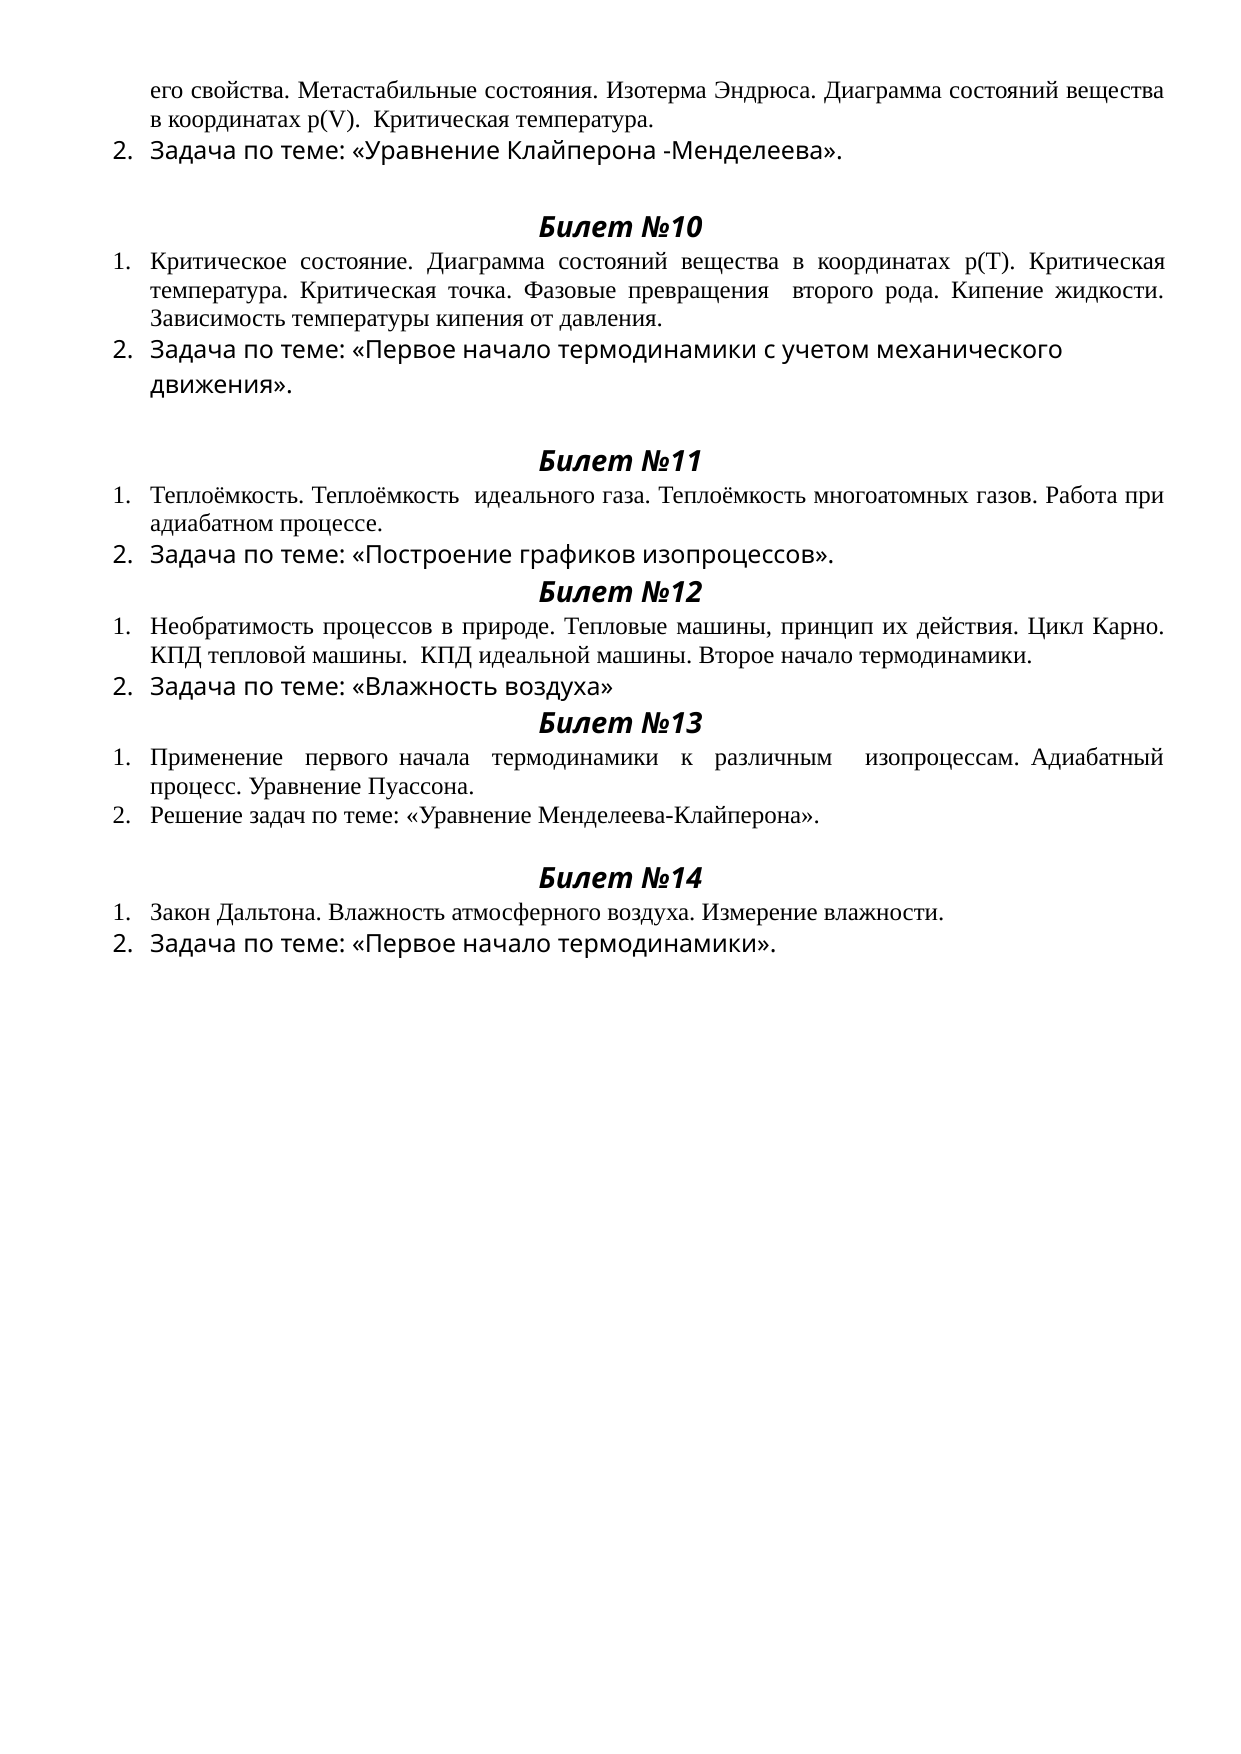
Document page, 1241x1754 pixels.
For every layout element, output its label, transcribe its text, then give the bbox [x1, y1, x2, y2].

text Билет №11 [75, 440, 1165, 480]
list Необратимость процессов в природе. Тепловые машины, принцип их действия. Цикл Карно. КПД тепловой машины. КПД идеальной машины. Второе начало термодинамики. [112, 611, 1165, 668]
text Билет №13 [75, 702, 1165, 742]
list Задача по теме: «Первое начало термодинамики». [112, 926, 1165, 960]
text Билет №10 [75, 206, 1165, 246]
list его свойства. Метастабильные состояния. Изотерма Эндрюса. Диаграмма состояний вещества в координатах р(V). Критическая температура. [112, 75, 1165, 132]
list Критическое состояние. Диаграмма состояний вещества в координатах p(T). Критическая температура. Критическая точка. Фазовые превращения второго рода. Кипение жидкости. Зависимость температуры кипения от давления. [112, 246, 1165, 332]
list Задача по теме: «Влажность воздуха» [112, 668, 1165, 702]
text Билет №14 [75, 857, 1165, 897]
text Билет №12 [75, 571, 1165, 611]
list Задача по теме: «Первое начало термодинамики с учетом механического движения». [112, 332, 1165, 400]
list Задача по теме: «Построение графиков изопроцессов». [112, 537, 1165, 571]
list Задача по теме: «Уравнение Клайперона -Менделеева». [112, 132, 1165, 167]
list Теплоёмкость. Теплоёмкость идеального газа. Теплоёмкость многоатомных газов. Работа при адиабатном процессе. [112, 480, 1165, 537]
list Решение задач по теме: «Уравнение Менделеева-Клайперона». [112, 800, 1165, 828]
list Закон Дальтона. Влажность атмосферного воздуха. Измерение влажности. [112, 897, 1165, 926]
list Применение первого начала термодинамики к различным изопроцессам. Адиабатный процесс. Уравнение Пуассона. [112, 742, 1165, 800]
